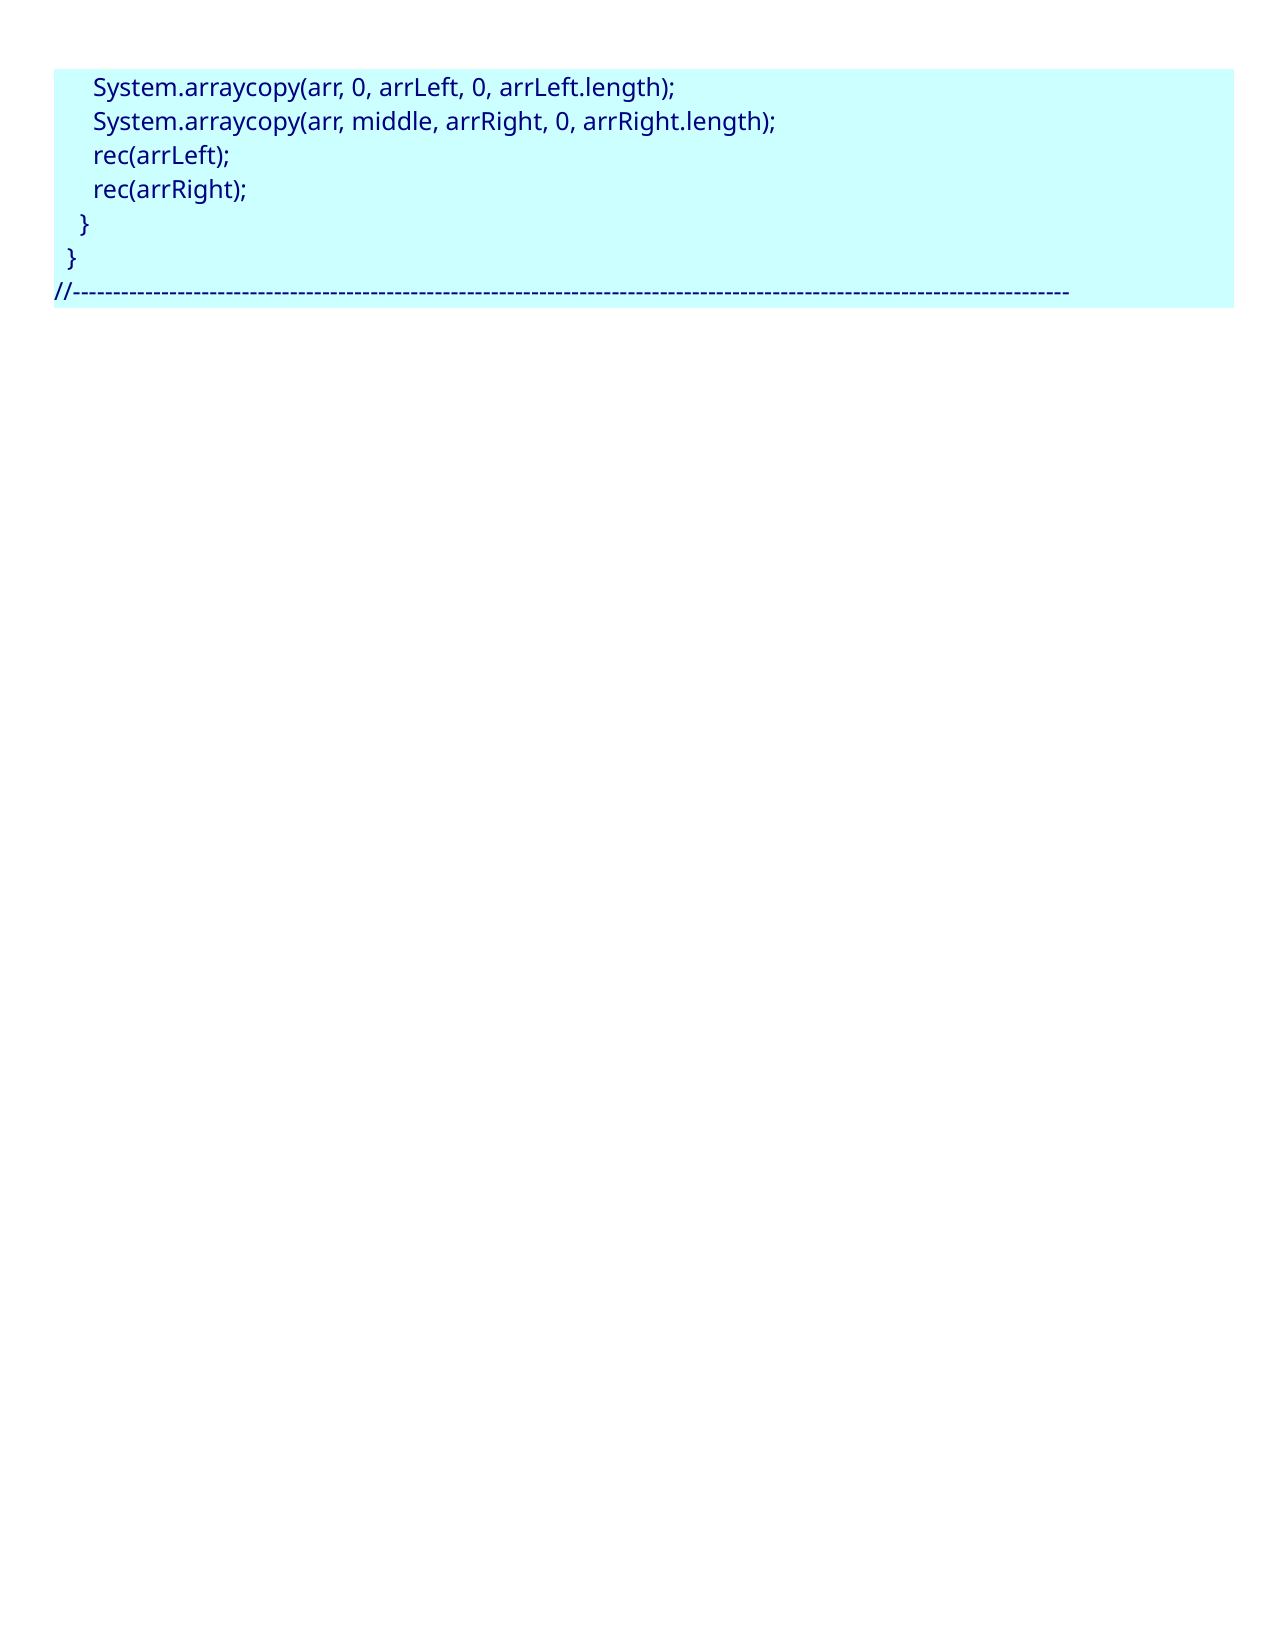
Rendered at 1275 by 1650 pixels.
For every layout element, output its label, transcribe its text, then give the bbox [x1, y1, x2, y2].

list } [54, 206, 1234, 240]
list } [54, 240, 1234, 274]
list //---------------------------------------------------------------------------------------------------------------------------- [54, 274, 1234, 308]
list System.arraycopy(arr, middle, arrRight, 0, arrRight.length); [54, 104, 1234, 138]
list rec(arrRight); [54, 172, 1234, 206]
list System.arraycopy(arr, 0, arrLeft, 0, arrLeft.length); [54, 69, 1234, 104]
list rec(arrLeft); [54, 138, 1234, 172]
